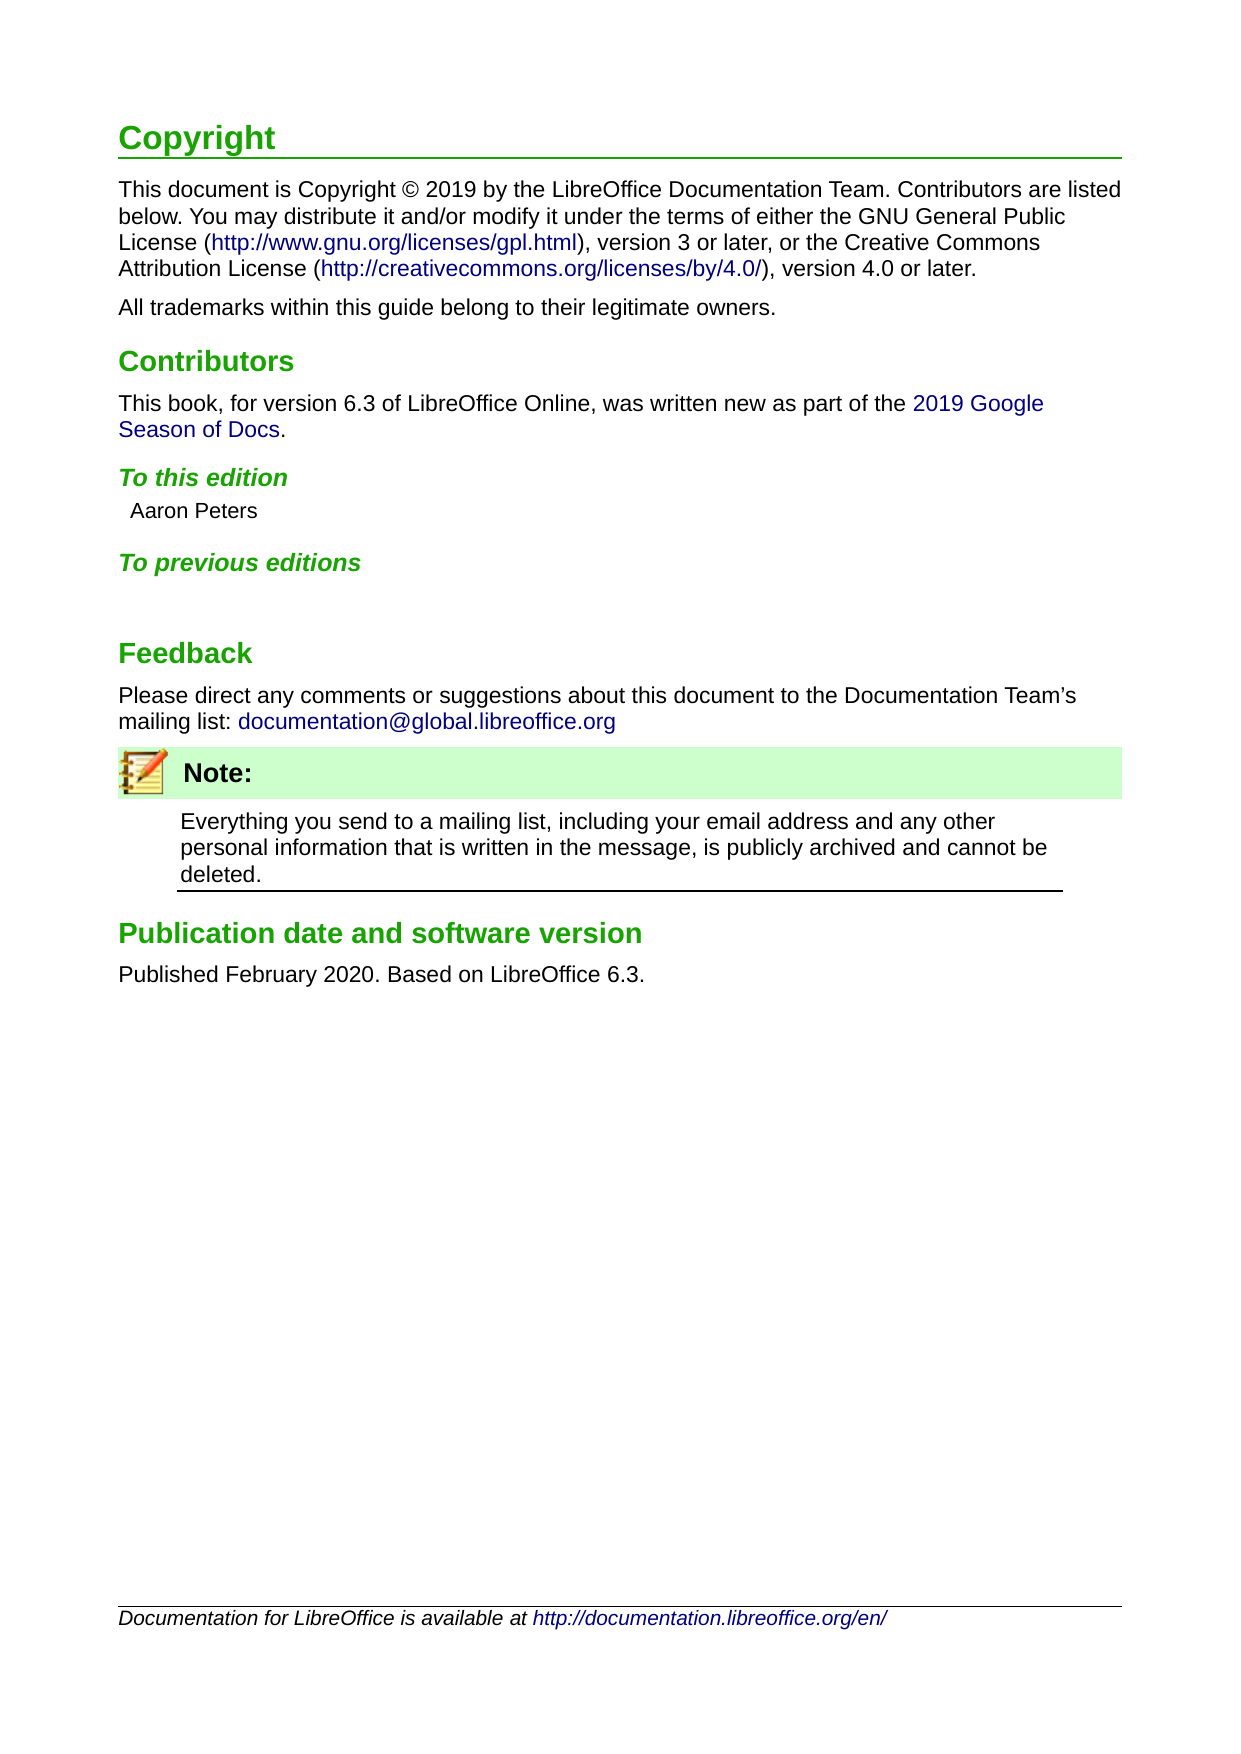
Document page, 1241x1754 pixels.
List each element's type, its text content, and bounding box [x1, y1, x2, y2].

text Published February 2020. Based on LibreOffice 6.3. [118, 961, 1122, 987]
text Please direct any comments or suggestions about this document to the Documentation Team’s mailing list: documentation@global.libreoffice.org [118, 682, 1122, 734]
text All trademarks within this guide belong to their legitimate owners. [118, 294, 1122, 321]
table_header [788, 583, 1122, 613]
table_header [453, 583, 787, 613]
subtitle Publication date and software version [118, 916, 1122, 949]
text This book, for version 6.3 of LibreOffice Online, was written new as part of the 2019 Google Season of Docs. [118, 389, 1122, 442]
subtitle To previous editions [118, 548, 1122, 577]
subtitle Copyright [118, 118, 1122, 157]
table_header [789, 498, 1122, 527]
table_header [458, 498, 789, 527]
subtitle Contributors [118, 344, 1122, 378]
subtitle To this edition [118, 463, 1122, 492]
table_header Aaron Peters [118, 498, 458, 527]
subtitle Feedback [118, 636, 1122, 670]
table_header [118, 583, 453, 613]
text This document is Copyright © 2019 by the LibreOffice Documentation Team. Contributors are listed below. You may distribute it and/or modify it under the terms of either the GNU General Public License (http://www.gnu.org/licenses/gpl.html), version 3 or later, or the Creative Commons Attribution License (http://creativecommons.org/licenses/by/4.0/), version 4.0 or later. [118, 176, 1122, 282]
subtitle Note: [118, 747, 1122, 799]
picture [119, 747, 170, 798]
text Everything you send to a mailing list, including your email address and any other personal information that is written in the message, is publicly archived and cannot be deleted. [177, 805, 1063, 890]
